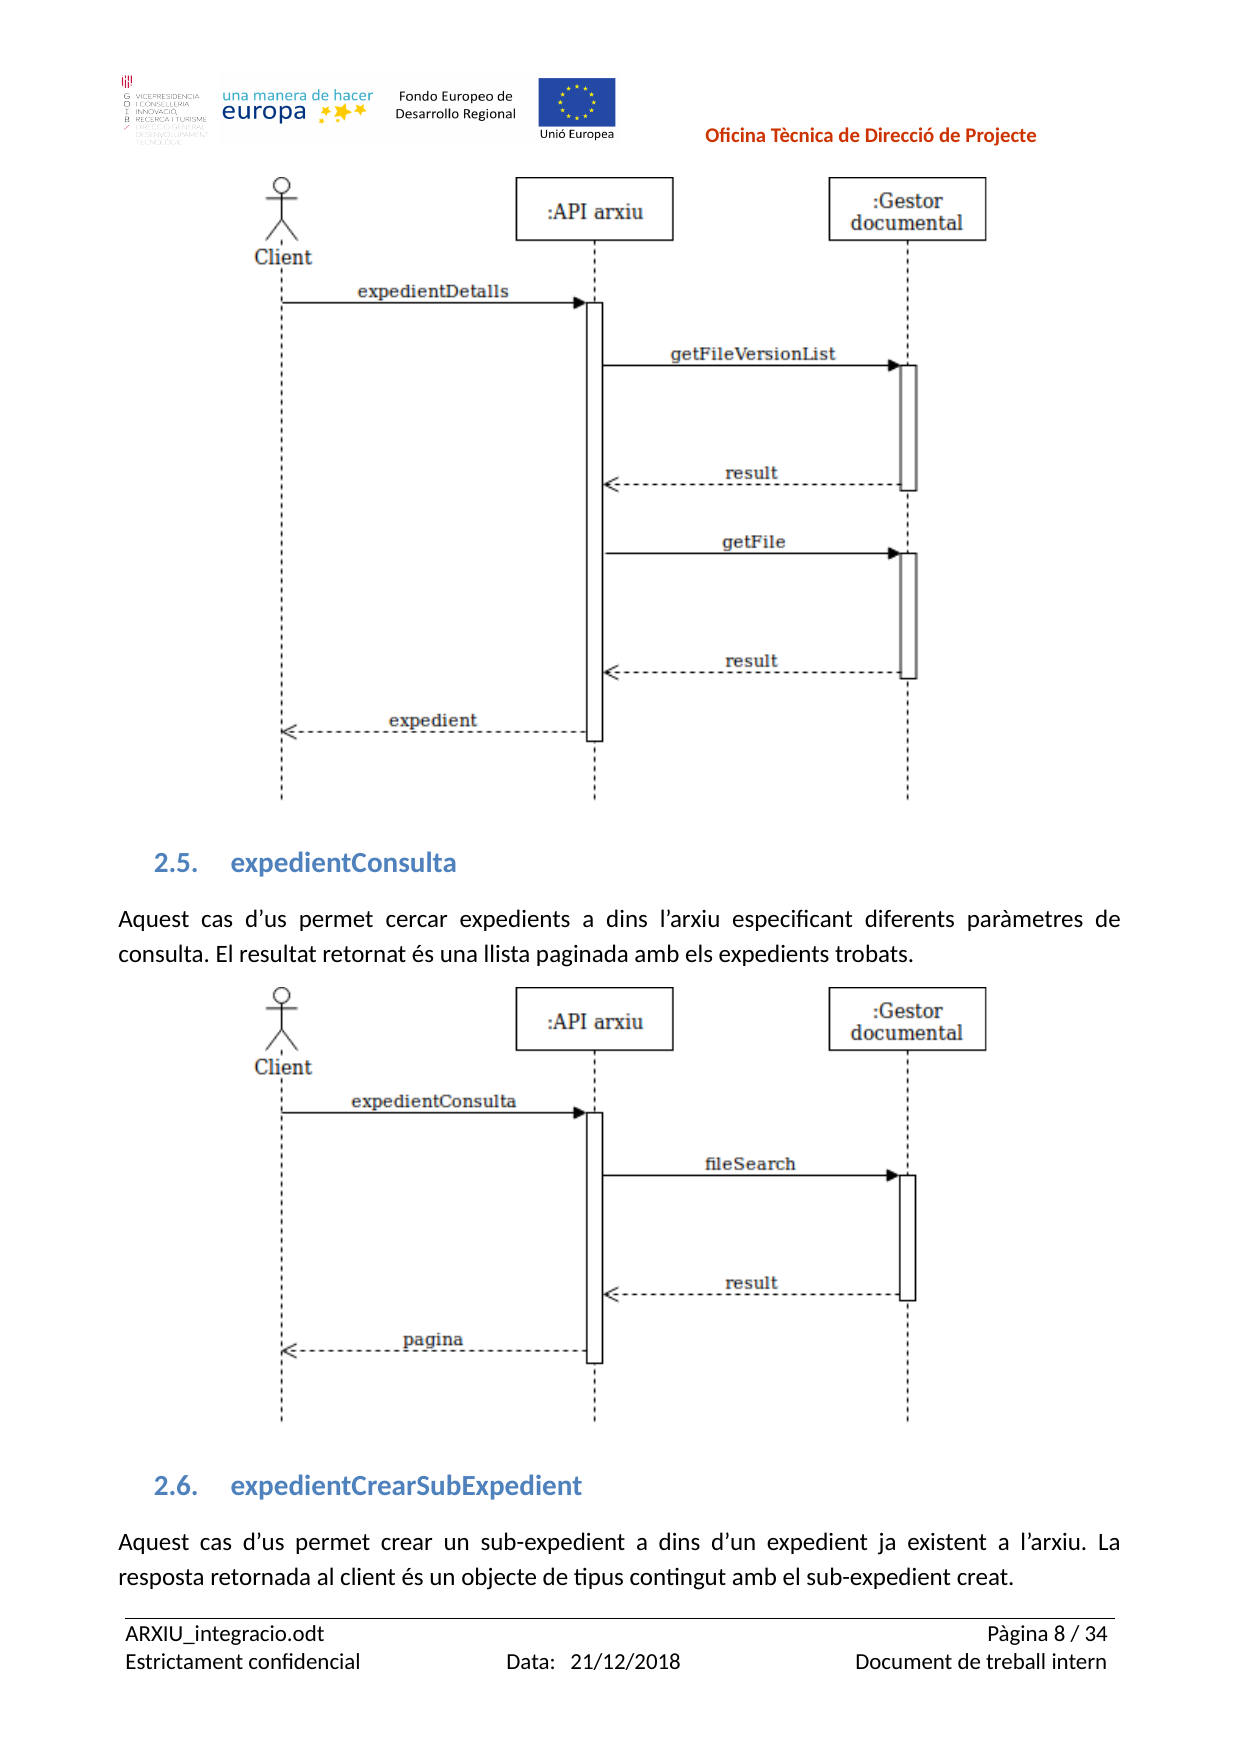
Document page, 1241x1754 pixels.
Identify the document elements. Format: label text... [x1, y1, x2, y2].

picture [253, 177, 987, 805]
subtitle expedientCrearSubExpedient [153, 1467, 1122, 1502]
picture [253, 987, 987, 1427]
subtitle expedientConsulta [153, 844, 1122, 879]
picture [118, 73, 213, 147]
text Aquest cas d’us permet crear un sub-expedient a dins d’un expedient ja existent a l’arxiu. La resposta retornada al client és un objecte de tipus contingut amb el sub-expedient creat. [118, 1526, 1122, 1591]
picture [219, 73, 621, 147]
text Aquest cas d’us permet cercar expedients a dins l’arxiu especificant diferents paràmetres de consulta. El resultat retornat és una llista paginada amb els expedients trobats. [118, 903, 1122, 969]
